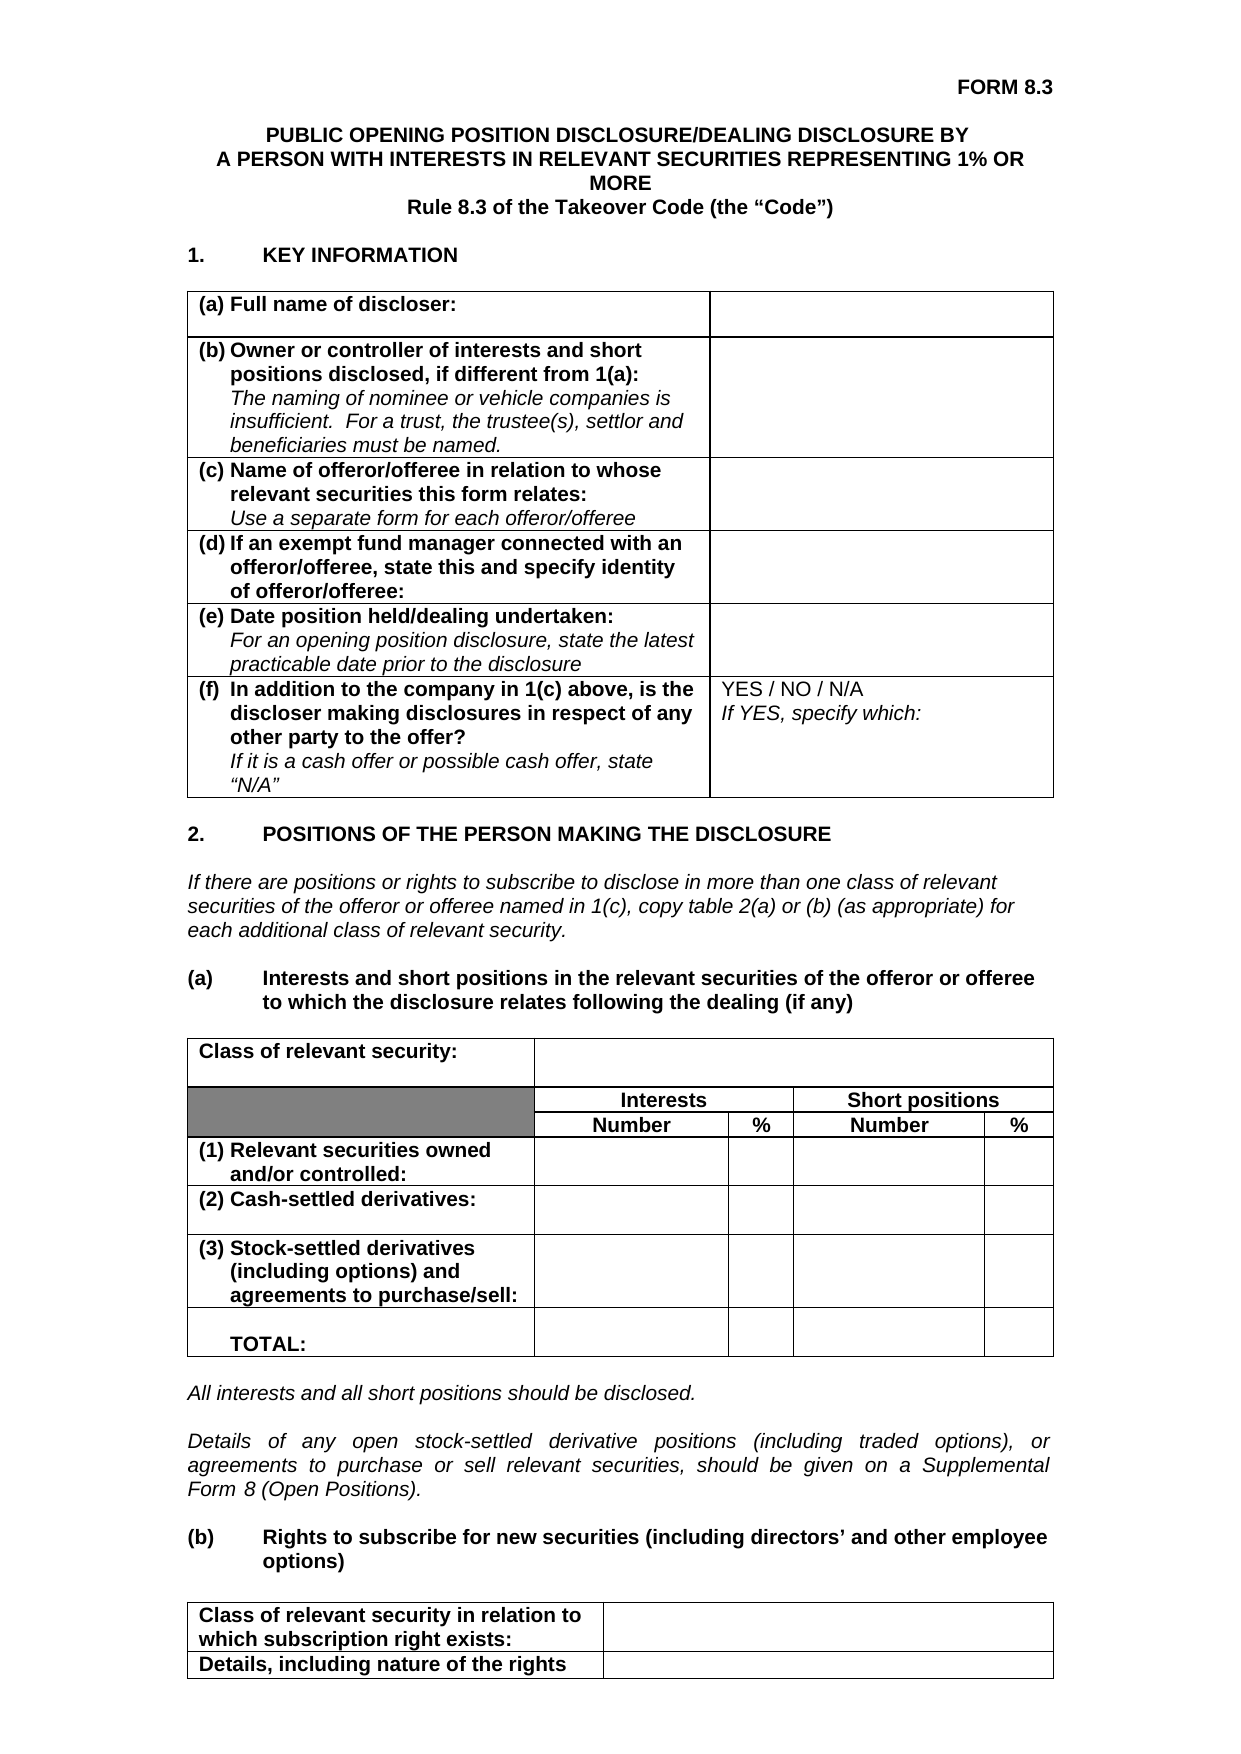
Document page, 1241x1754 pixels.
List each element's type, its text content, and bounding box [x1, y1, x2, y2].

text 1. KEY INFORMATION [187, 243, 1053, 267]
table_header [604, 1603, 1053, 1651]
table_cell [794, 1186, 984, 1234]
table_cell [535, 1235, 728, 1307]
table_cell [794, 1138, 984, 1185]
table_cell (1) Relevant securities owned and/or controlled: [188, 1138, 534, 1185]
table_cell (3) Stock-settled derivatives (including options) and agreements to purchase/sell: [188, 1235, 534, 1307]
table_cell (d) If an exempt fund manager connected with an offeror/offeree, state this and specify identity of offeror/offeree: [188, 531, 709, 603]
table_cell [794, 1235, 984, 1307]
table_header [711, 292, 1053, 336]
text (a) Interests and short positions in the relevant securities of the offeror or offeree to which the disclosure relates following the dealing (if any) [187, 966, 1053, 1013]
text Details of any open stock-settled derivative positions (including traded options), or agreements to purchase or sell relevant securities, should be given on a Supplemental Form 8 (Open Positions). [187, 1429, 1053, 1501]
table_cell [985, 1186, 1053, 1234]
table_header (a) Full name of discloser: [188, 292, 709, 336]
table_cell [535, 1186, 728, 1234]
table_header Class of relevant security in relation to which subscription right exists: [188, 1603, 603, 1651]
text FORM 8.3 [187, 75, 1053, 99]
table_cell [711, 338, 1053, 457]
text All interests and all short positions should be disclosed. [187, 1381, 1053, 1405]
table_cell % [985, 1113, 1053, 1136]
table_cell TOTAL: [188, 1308, 534, 1356]
table_cell (e) Date position held/dealing undertaken: For an opening position disclosure, state the latest practicable date prior to the disclosure [188, 604, 709, 676]
text (b) Rights to subscribe for new securities (including directors’ and other employee options) [187, 1525, 1053, 1573]
table_cell [729, 1308, 793, 1356]
table_cell Interests [535, 1088, 793, 1111]
table_cell (f) In addition to the company in 1(c) above, is the discloser making disclosures in respect of any other party to the offer? If it is a cash offer or possible cash offer, state “N/A” [188, 677, 709, 797]
table_cell [711, 604, 1053, 676]
table_cell Number [794, 1113, 984, 1136]
table_cell (2) Cash-settled derivatives: [188, 1186, 534, 1234]
table_cell [711, 531, 1053, 603]
table_cell Details, including nature of the rights [188, 1652, 603, 1677]
table_cell Short positions [794, 1088, 1053, 1111]
table_cell % [729, 1113, 793, 1136]
table_cell [729, 1138, 793, 1185]
table_cell [711, 458, 1053, 530]
table_header [535, 1039, 1053, 1086]
table_cell [535, 1308, 728, 1356]
table_cell [188, 1088, 534, 1136]
text A PERSON WITH INTERESTS IN RELEVANT SECURITIES REPRESENTING 1% OR MORE [187, 147, 1053, 195]
table_cell [985, 1308, 1053, 1356]
text PUBLIC OPENING POSITION DISCLOSURE/DEALING DISCLOSURE BY [187, 123, 1053, 147]
table_cell [794, 1308, 984, 1356]
table_cell (c) Name of offeror/offeree in relation to whose relevant securities this form relates: Use a separate form for each offeror/offeree [188, 458, 709, 530]
table_header Class of relevant security: [188, 1039, 534, 1086]
text If there are positions or rights to subscribe to disclose in more than one class of relevant securities of the offeror or offeree named in 1(c), copy table 2(a) or (b) (as appropriate) for each additional class of relevant security. [187, 870, 1053, 942]
table_cell [535, 1138, 728, 1185]
table_cell Number [535, 1113, 728, 1136]
table_cell [604, 1652, 1053, 1677]
table_cell (b) Owner or controller of interests and short positions disclosed, if different from 1(a): The naming of nominee or vehicle companies is insufficient. For a trust, the trustee(s), settlor and beneficiaries must be named. [188, 338, 709, 457]
text 2. POSITIONS OF THE PERSON MAKING THE DISCLOSURE [187, 822, 1053, 846]
table_cell [729, 1186, 793, 1234]
table_cell [985, 1235, 1053, 1307]
table_cell [729, 1235, 793, 1307]
table_cell [985, 1138, 1053, 1185]
table_cell YES / NO / N/A If YES, specify which: [711, 677, 1053, 797]
text Rule 8.3 of the Takeover Code (the “Code”) [187, 195, 1053, 219]
